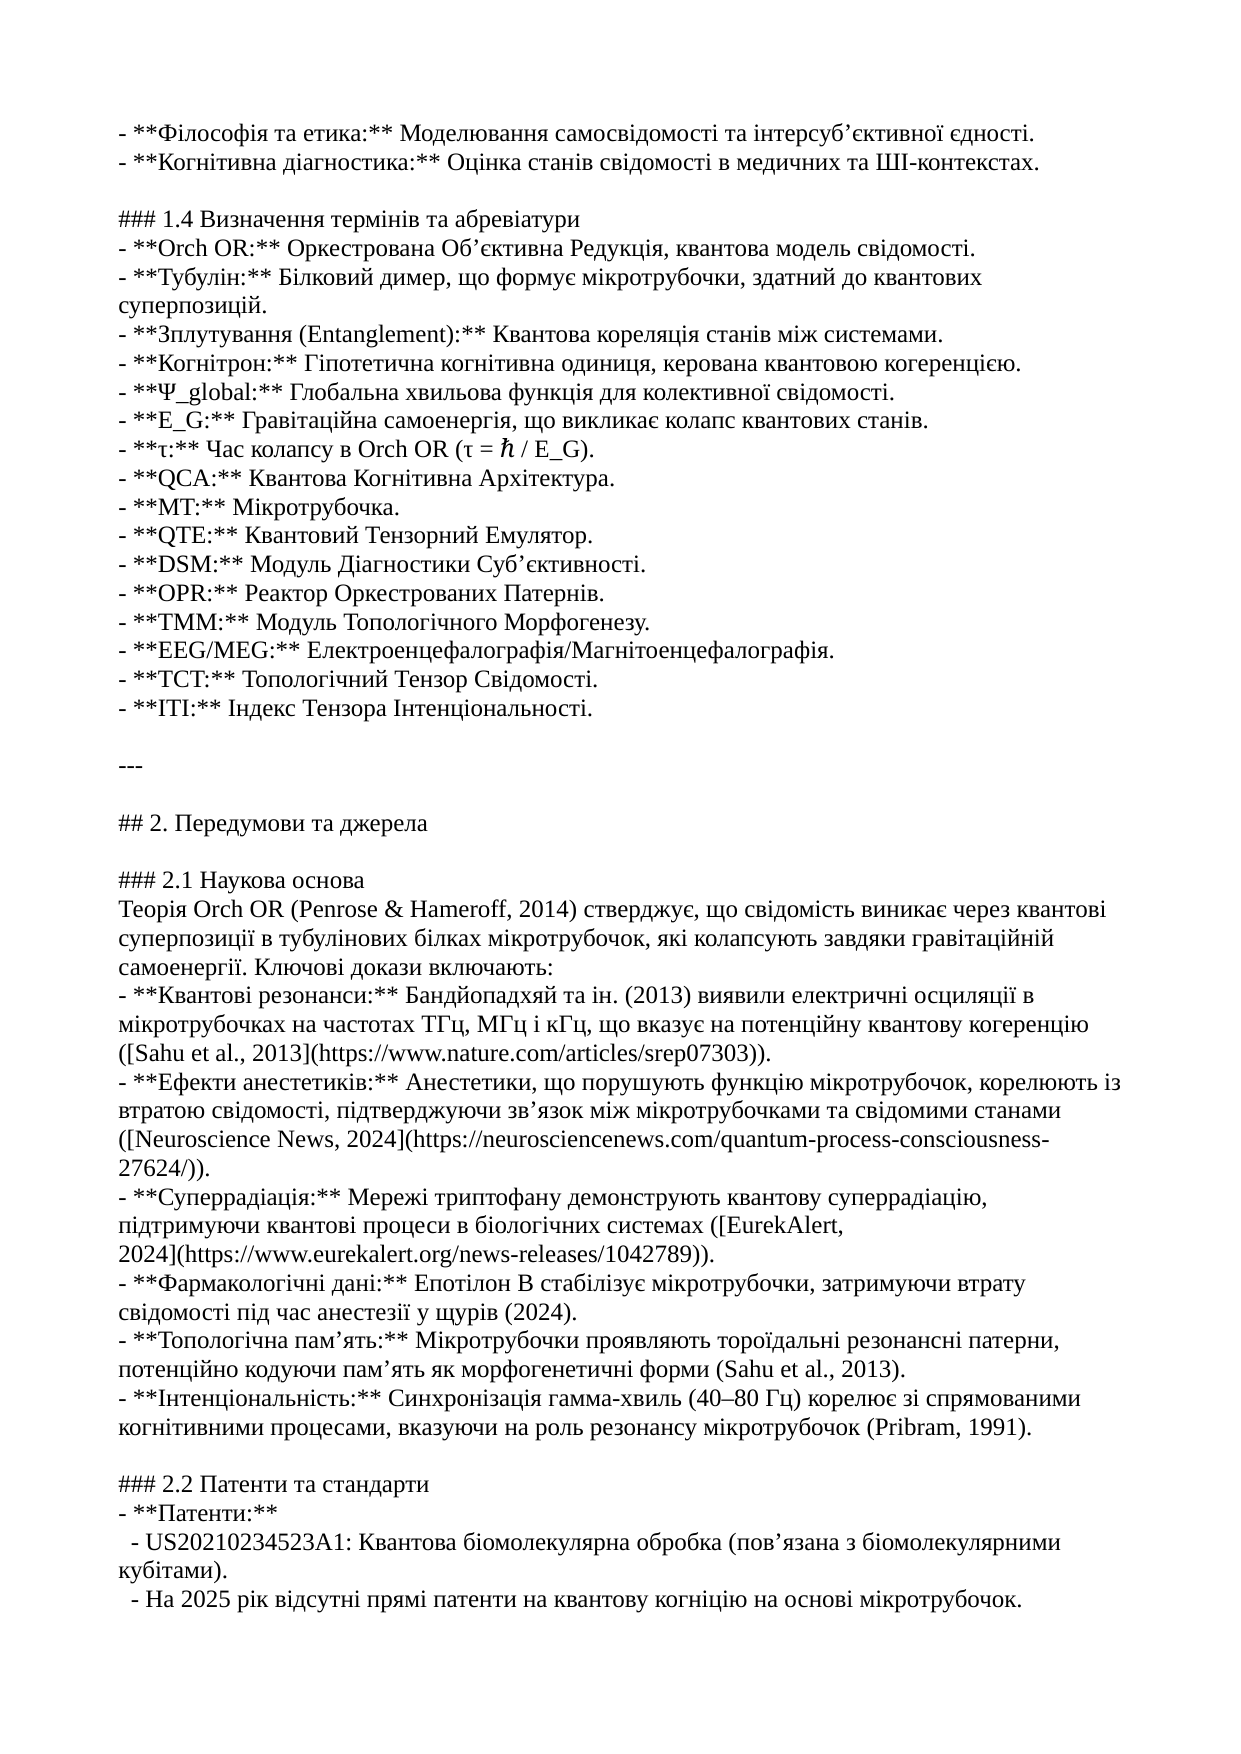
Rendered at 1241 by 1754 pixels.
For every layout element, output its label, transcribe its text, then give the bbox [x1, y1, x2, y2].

text - **OPR:** Реактор Оркестрованих Патернів. [118, 578, 1122, 607]
text - **E_G:** Гравітаційна самоенергія, що викликає колапс квантових станів. [118, 406, 1122, 434]
text - **MT:** Мікротрубочка. [118, 492, 1122, 521]
text ### 2.2 Патенти та стандарти [118, 1469, 1122, 1498]
text - **Когнітрон:** Гіпотетична когнітивна одиниця, керована квантовою когеренцією. [118, 348, 1122, 377]
text ### 2.1 Наукова основа [118, 866, 1122, 894]
text - **Ефекти анестетиків:** Анестетики, що порушують функцію мікротрубочок, корелюють із втратою свідомості, підтверджуючи зв’язок між мікротрубочками та свідомими станами ([Neuroscience News, 2024](https://neurosciencenews.com/quantum-process-consciousness-27624/)). [118, 1067, 1122, 1182]
text - **ITI:** Індекс Тензора Інтенціональності. [118, 693, 1122, 722]
text - **QTE:** Квантовий Тензорний Емулятор. [118, 521, 1122, 549]
text --- [118, 751, 1122, 779]
text - **EEG/MEG:** Електроенцефалографія/Магнітоенцефалографія. [118, 636, 1122, 664]
text - **τ:** Час колапсу в Orch OR (τ = ℏ / E_G). [118, 434, 1122, 463]
text - **Патенти:** [118, 1498, 1122, 1527]
text ## 2. Передумови та джерела [118, 808, 1122, 837]
text ### 1.4 Визначення термінів та абревіатури [118, 204, 1122, 233]
text - **Фармакологічні дані:** Епотілон B стабілізує мікротрубочки, затримуючи втрату свідомості під час анестезії у щурів (2024). [118, 1268, 1122, 1326]
text - **DSM:** Модуль Діагностики Суб’єктивності. [118, 549, 1122, 578]
text - **Когнітивна діагностика:** Оцінка станів свідомості в медичних та ШІ-контекстах. [118, 147, 1122, 176]
text - **Топологічна пам’ять:** Мікротрубочки проявляють тороїдальні резонансні патерни, потенційно кодуючи пам’ять як морфогенетичні форми (Sahu et al., 2013). [118, 1326, 1122, 1383]
text - **TMM:** Модуль Топологічного Морфогенезу. [118, 607, 1122, 636]
text - **Тубулін:** Білковий димер, що формує мікротрубочки, здатний до квантових суперпозицій. [118, 262, 1122, 319]
text - **Суперрадіація:** Мережі триптофану демонструють квантову суперрадіацію, підтримуючи квантові процеси в біологічних системах ([EurekAlert, 2024](https://www.eurekalert.org/news-releases/1042789)). [118, 1182, 1122, 1268]
text - **Orch OR:** Оркестрована Об’єктивна Редукція, квантова модель свідомості. [118, 233, 1122, 262]
text - US20210234523A1: Квантова біомолекулярна обробка (пов’язана з біомолекулярними кубітами). [118, 1527, 1122, 1584]
text Теорія Orch OR (Penrose & Hameroff, 2014) стверджує, що свідомість виникає через квантові суперпозиції в тубулінових білках мікротрубочок, які колапсують завдяки гравітаційній самоенергії. Ключові докази включають: [118, 894, 1122, 981]
text - **Квантові резонанси:** Бандйопадхяй та ін. (2013) виявили електричні осциляції в мікротрубочках на частотах ТГц, МГц і кГц, що вказує на потенційну квантову когеренцію ([Sahu et al., 2013](https://www.nature.com/articles/srep07303)). [118, 981, 1122, 1067]
text - **Філософія та етика:** Моделювання самосвідомості та інтерсуб’єктивної єдності. [118, 118, 1122, 147]
text - **Ψ_global:** Глобальна хвильова функція для колективної свідомості. [118, 377, 1122, 406]
text - **Зплутування (Entanglement):** Квантова кореляція станів між системами. [118, 319, 1122, 348]
text - **Інтенціональність:** Синхронізація гамма-хвиль (40–80 Гц) корелює зі спрямованими когнітивними процесами, вказуючи на роль резонансу мікротрубочок (Pribram, 1991). [118, 1383, 1122, 1441]
text - **TCT:** Топологічний Тензор Свідомості. [118, 664, 1122, 693]
text - **QCA:** Квантова Когнітивна Архітектура. [118, 463, 1122, 492]
text - На 2025 рік відсутні прямі патенти на квантову когніцію на основі мікротрубочок. [118, 1584, 1122, 1613]
